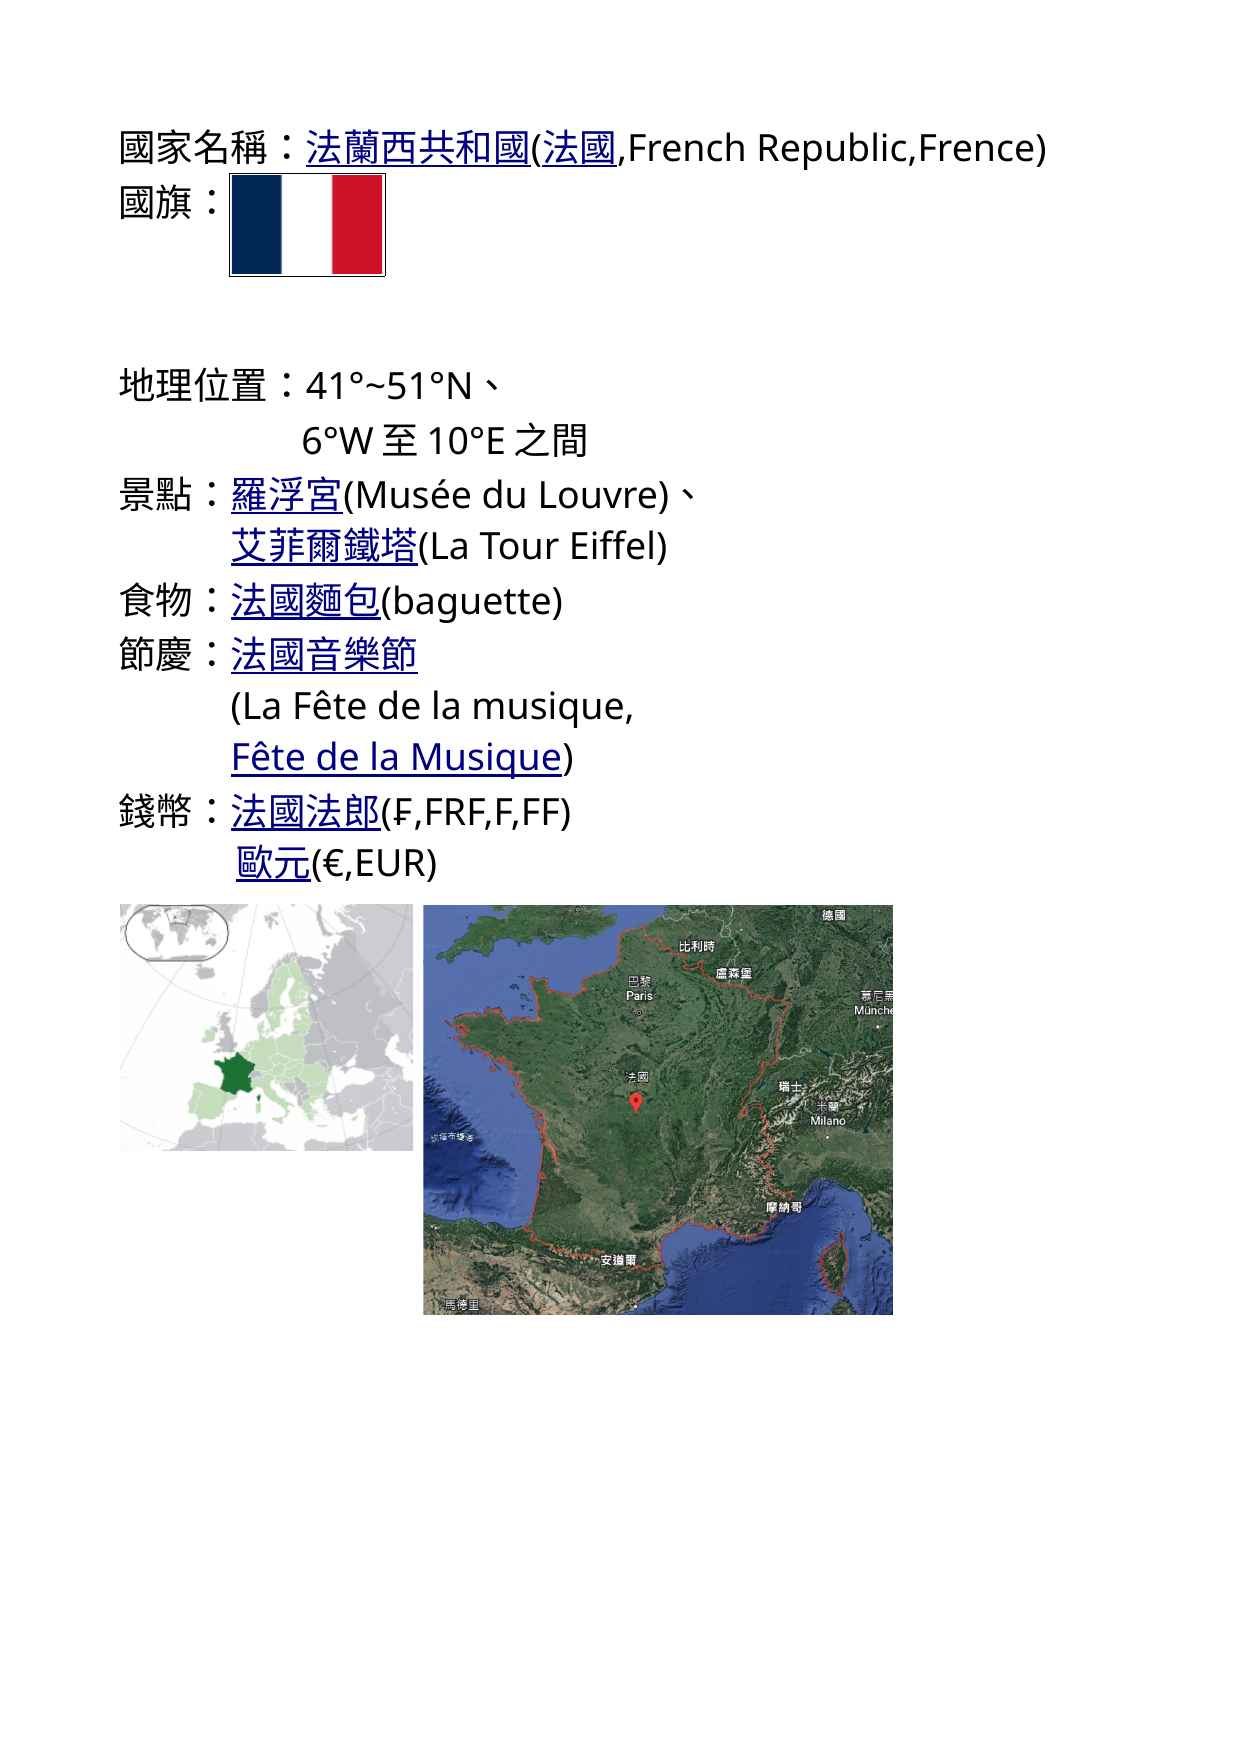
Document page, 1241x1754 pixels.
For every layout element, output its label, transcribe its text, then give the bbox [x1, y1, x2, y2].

text 景點：羅浮宮(Musée du Louvre)、 艾菲爾鐵塔(La Tour Eiffel) [118, 465, 1122, 571]
text 食物：法國麵包(baguette) [118, 571, 1122, 625]
text 錢幣：法國法郎(₣,FRF,F,FF) 歐元(€,EUR) [118, 782, 1122, 887]
text [386, 173, 1122, 227]
text 國旗： [118, 173, 229, 227]
picture [423, 905, 893, 1315]
picture [120, 904, 414, 1151]
text 地理位置：41°~51°N、 6°W至10°E之間 [118, 356, 1122, 465]
text 節慶：法國音樂節 (La Fête de la musique, Fête de la Musique) [118, 625, 1122, 782]
text 國家名稱：法蘭西共和國(法國,French Republic,Frence) [118, 118, 1122, 173]
picture [231, 175, 383, 274]
